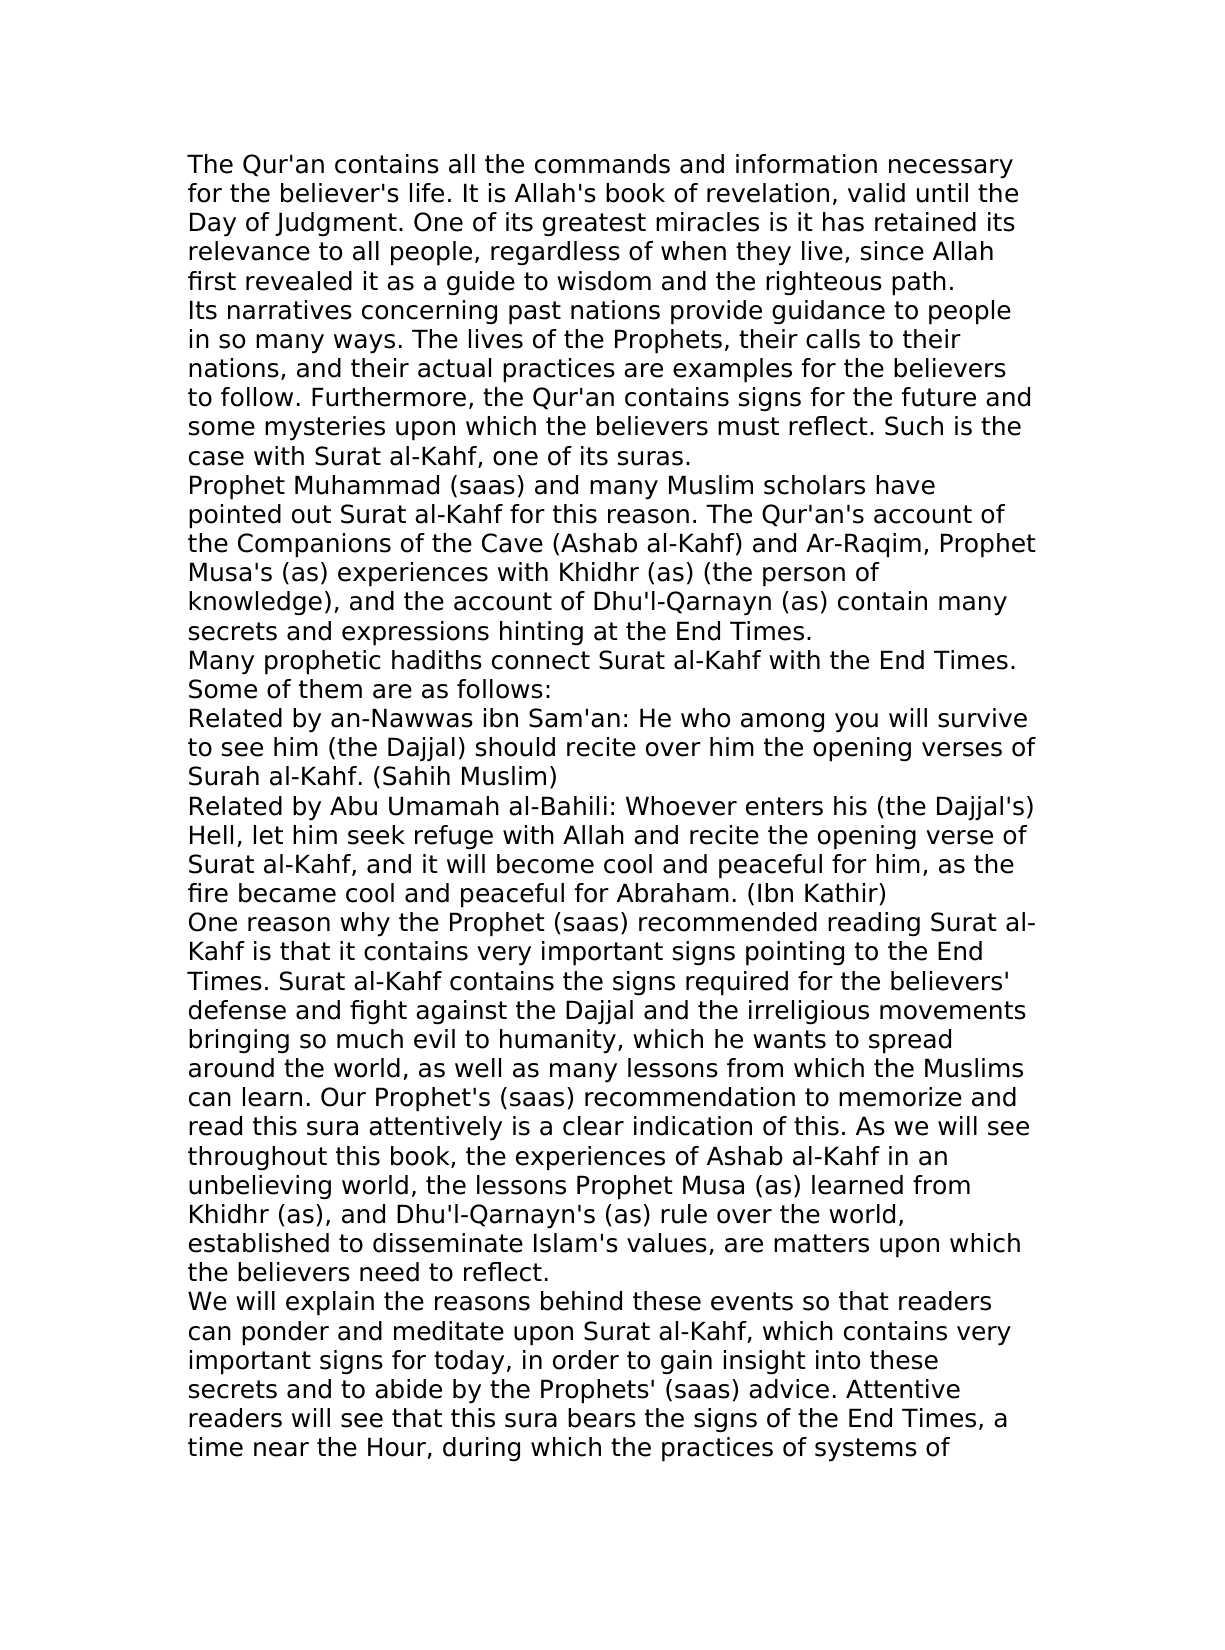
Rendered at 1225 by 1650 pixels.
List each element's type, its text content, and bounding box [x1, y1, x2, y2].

text We will explain the reasons behind these events so that readers can ponder and meditate upon Surat al-Kahf, which contains very important signs for today, in order to gain insight into these secrets and to abide by the Prophets' (saas) advice. Attentive readers will see that this sura bears the signs of the End Times, a time near the Hour, during which the practices of systems of [187, 1287, 1037, 1462]
text The Qur'an contains all the commands and information necessary for the believer's life. It is Allah's book of revelation, valid until the Day of Judgment. One of its greatest miracles is it has retained its relevance to all people, regardless of when they live, since Allah first revealed it as a guide to wisdom and the righteous path. [187, 150, 1037, 296]
text Related by an-Nawwas ibn Sam'an: He who among you will survive to see him (the Dajjal) should recite over him the opening verses of Surah al-Kahf. (Sahih Muslim) [187, 704, 1037, 792]
text Many prophetic hadiths connect Surat al-Kahf with the End Times. Some of them are as follows: [187, 646, 1037, 704]
text One reason why the Prophet (saas) recommended reading Surat al-Kahf is that it contains very important signs pointing to the End Times. Surat al-Kahf contains the signs required for the believers' defense and fight against the Dajjal and the irreligious movements bringing so much evil to humanity, which he wants to spread around the world, as well as many lessons from which the Muslims can learn. Our Prophet's (saas) recommendation to memorize and read this sura attentively is a clear indication of this. As we will see throughout this book, the experiences of Ashab al-Kahf in an unbelieving world, the lessons Prophet Musa (as) learned from Khidhr (as), and Dhu'l-Qarnayn's (as) rule over the world, established to disseminate Islam's values, are matters upon which the believers need to reflect. [187, 908, 1037, 1287]
text Its narratives concerning past nations provide guidance to people in so many ways. The lives of the Prophets, their calls to their nations, and their actual practices are examples for the believers to follow. Furthermore, the Qur'an contains signs for the future and some mysteries upon which the believers must reflect. Such is the case with Surat al-Kahf, one of its suras. [187, 296, 1037, 471]
text Prophet Muhammad (saas) and many Muslim scholars have pointed out Surat al-Kahf for this reason. The Qur'an's account of the Companions of the Cave (Ashab al-Kahf) and Ar-Raqim, Prophet Musa's (as) experiences with Khidhr (as) (the person of knowledge), and the account of Dhu'l-Qarnayn (as) contain many secrets and expressions hinting at the End Times. [187, 471, 1037, 646]
text Related by Abu Umamah al-Bahili: Whoever enters his (the Dajjal's) Hell, let him seek refuge with Allah and recite the opening verse of Surat al-Kahf, and it will become cool and peaceful for him, as the fire became cool and peaceful for Abraham. (Ibn Kathir) [187, 792, 1037, 908]
